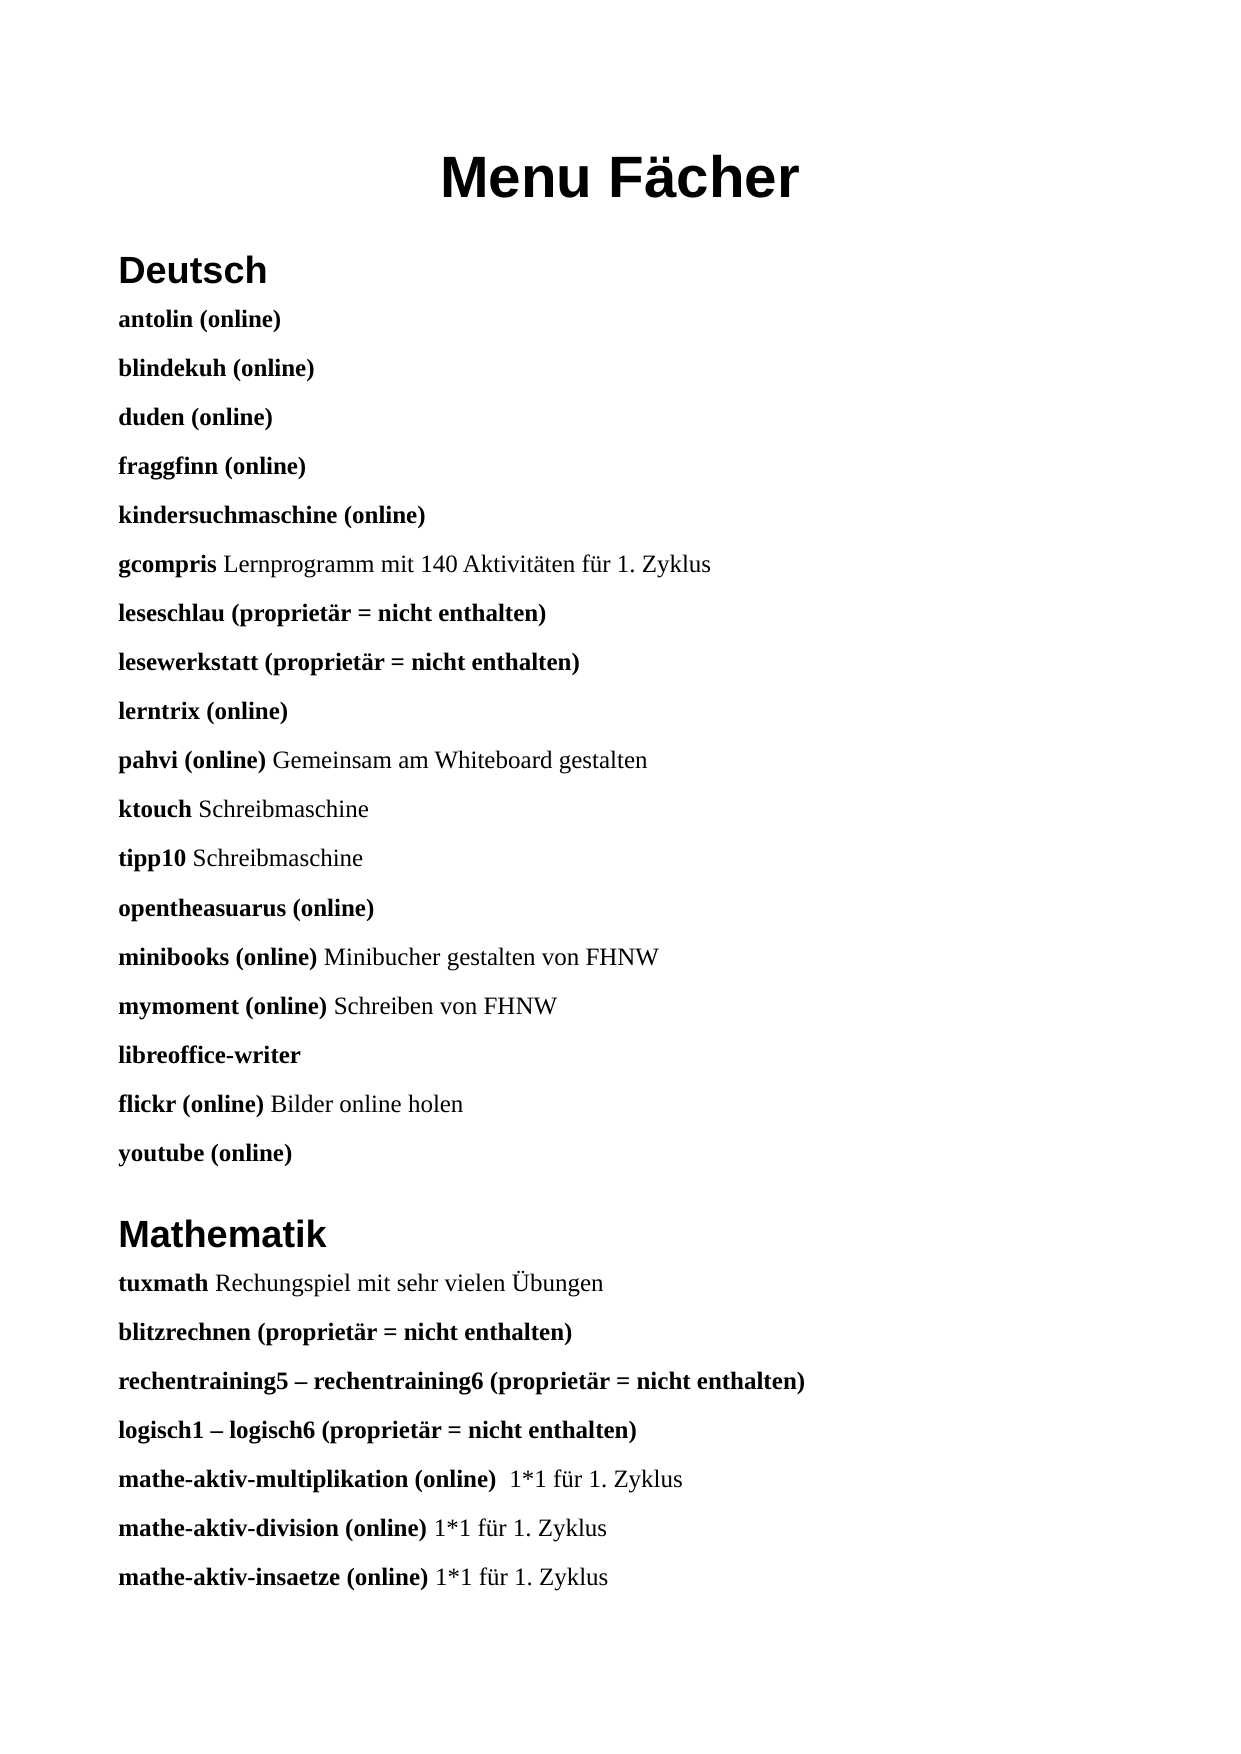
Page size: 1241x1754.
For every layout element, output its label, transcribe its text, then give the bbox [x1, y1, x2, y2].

text ktouch Schreibmaschine [118, 794, 1122, 823]
text logisch1 – logisch6 (proprietär = nicht enthalten) [118, 1415, 1122, 1444]
subtitle Mathematik [118, 1212, 1122, 1256]
text antolin (online) [118, 304, 1122, 333]
text tipp10 Schreibmaschine [118, 843, 1122, 872]
text tuxmath Rechungspiel mit sehr vielen Übungen [118, 1268, 1122, 1297]
text minibooks (online) Minibucher gestalten von FHNW [118, 942, 1122, 970]
text gcompris Lernprogramm mit 140 Aktivitäten für 1. Zyklus [118, 549, 1122, 578]
text rechentraining5 – rechentraining6 (proprietär = nicht enthalten) [118, 1366, 1122, 1395]
text mymoment (online) Schreiben von FHNW [118, 991, 1122, 1019]
text blindekuh (online) [118, 353, 1122, 382]
text fraggfinn (online) [118, 451, 1122, 480]
text opentheasuarus (online) [118, 893, 1122, 921]
text flickr (online) Bilder online holen [118, 1089, 1122, 1118]
text mathe-aktiv-insaetze (online) 1*1 für 1. Zyklus [118, 1562, 1122, 1591]
text kindersuchmaschine (online) [118, 500, 1122, 529]
text lerntrix (online) [118, 696, 1122, 725]
text blitzrechnen (proprietär = nicht enthalten) [118, 1317, 1122, 1346]
title Menu Fächer [118, 143, 1122, 210]
text pahvi (online) Gemeinsam am Whiteboard gestalten [118, 745, 1122, 774]
text libreoffice-writer [118, 1040, 1122, 1068]
subtitle Deutsch [118, 248, 1122, 291]
text youtube (online) [118, 1138, 1122, 1167]
text mathe-aktiv-multiplikation (online) 1*1 für 1. Zyklus [118, 1464, 1122, 1493]
text lesewerkstatt (proprietär = nicht enthalten) [118, 647, 1122, 676]
text mathe-aktiv-division (online) 1*1 für 1. Zyklus [118, 1513, 1122, 1542]
text leseschlau (proprietär = nicht enthalten) [118, 598, 1122, 627]
text duden (online) [118, 402, 1122, 431]
